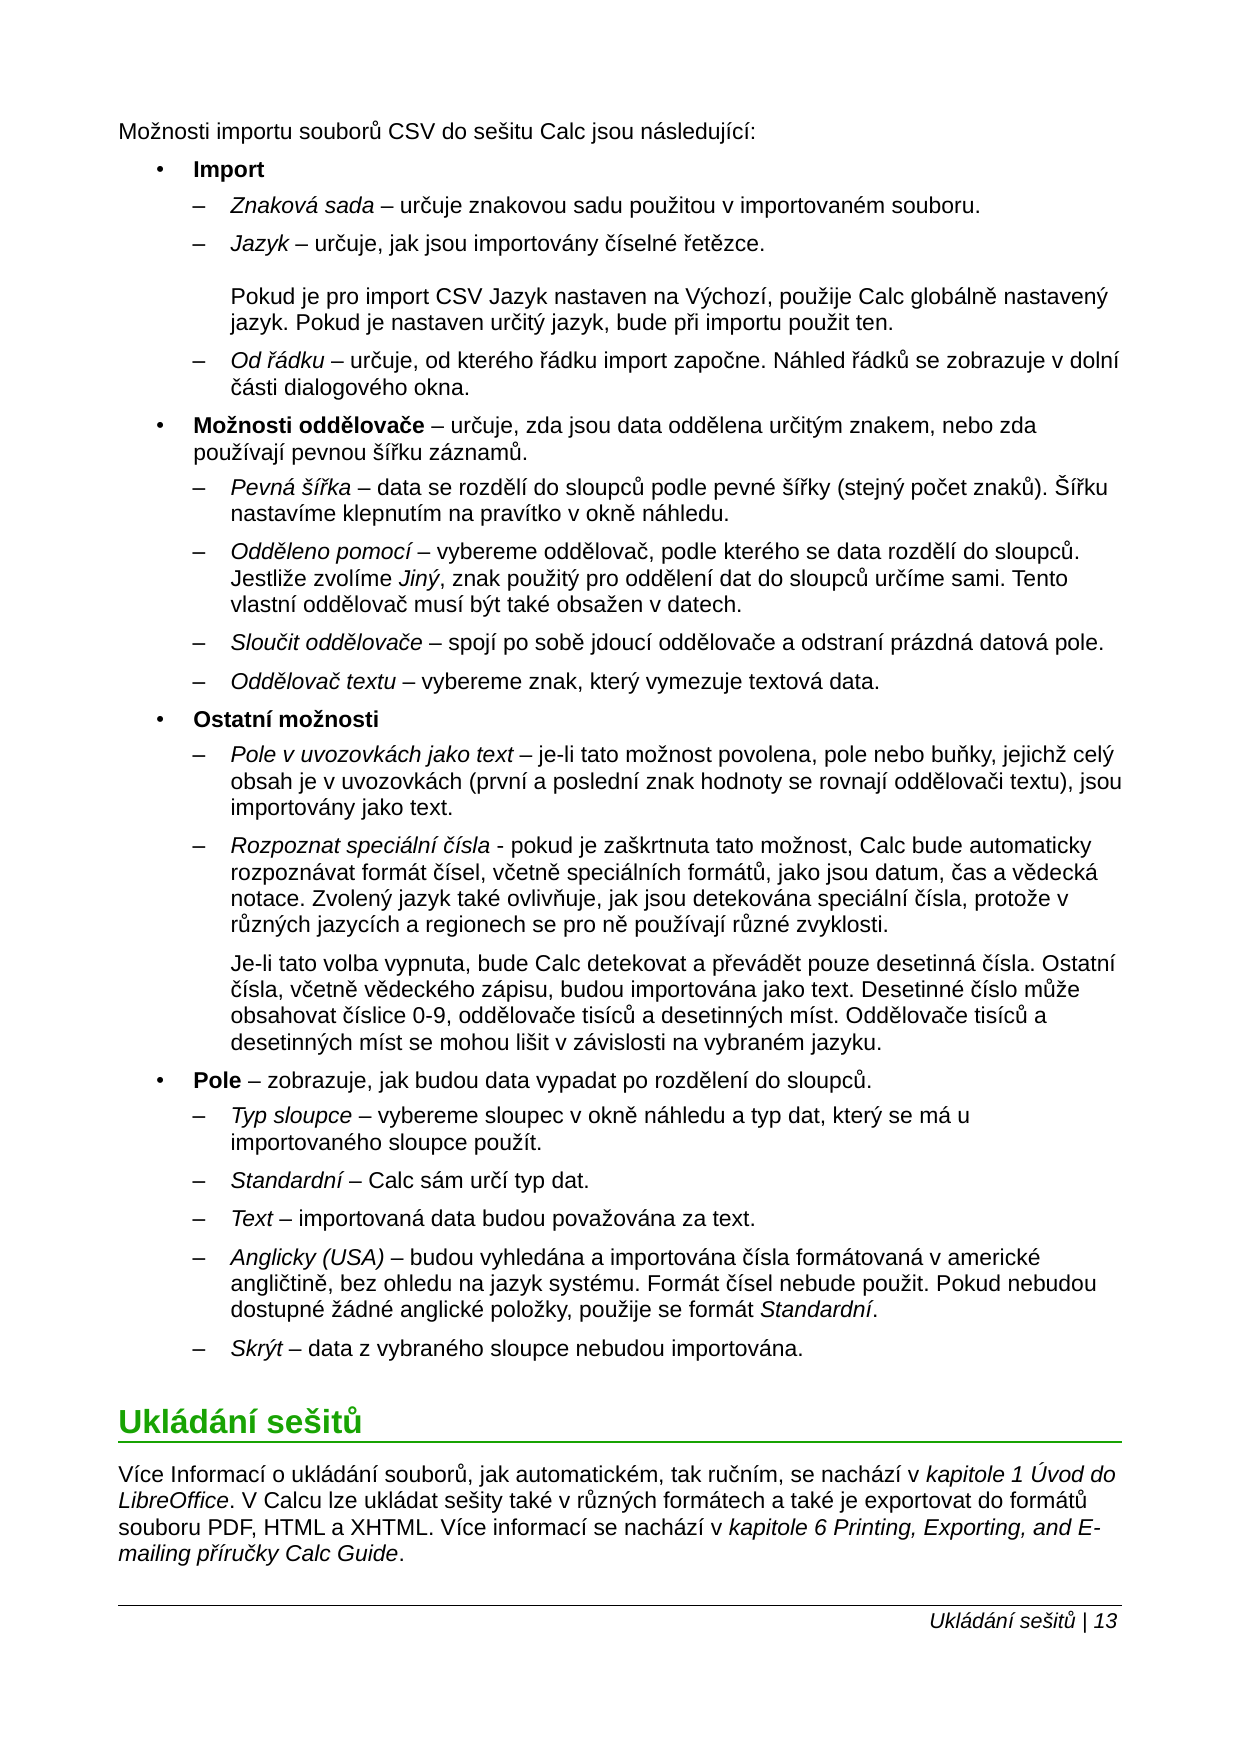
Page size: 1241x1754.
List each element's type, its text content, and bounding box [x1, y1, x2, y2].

list Typ sloupce – vybereme sloupec v okně náhledu a typ dat, který se má u importovaného sloupce použít. [192, 1102, 1122, 1155]
text Více Informací o ukládání souborů, jak automatickém, tak ručním, se nachází v kapitole 1 Úvod do LibreOffice. V Calcu lze ukládat sešity také v různých formátech a také je exportovat do formátů souboru PDF, HTML a XHTML. Více informací se nachází v kapitole 6 Printing, Exporting, and E-mailing příručky Calc Guide. [118, 1461, 1122, 1566]
list Import [156, 156, 1122, 183]
list Odděleno pomocí – vybereme oddělovač, podle kterého se data rozdělí do sloupců. Jestliže zvolíme Jiný, znak použitý pro oddělení dat do sloupců určíme sami. Tento vlastní oddělovač musí být také obsažen v datech. [192, 538, 1122, 617]
list Od řádku – určuje, od kterého řádku import započne. Náhled řádků se zobrazuje v dolní části dialogového okna. [192, 347, 1122, 400]
list Možnosti importu souborů CSV do sešitu Calc jsou následující: [118, 118, 1122, 144]
list Anglicky (USA) – budou vyhledána a importována čísla formátovaná v americké angličtině, bez ohledu na jazyk systému. Formát čísel nebude použit. Pokud nebudou dostupné žádné anglické položky, použije se formát Standardní. [192, 1244, 1122, 1323]
list Ostatní možnosti [156, 706, 1122, 732]
list Standardní – Calc sám určí typ dat. [192, 1167, 1122, 1193]
list Pole – zobrazuje, jak budou data vypadat po rozdělení do sloupců. [156, 1067, 1122, 1093]
list Pole v uvozovkách jako text – je-li tato možnost povolena, pole nebo buňky, jejichž celý obsah je v uvozovkách (první a poslední znak hodnoty se rovnají oddělovači textu), jsou importovány jako text. [192, 741, 1122, 820]
subtitle Ukládání sešitů [118, 1402, 1122, 1441]
list Text – importovaná data budou považována za text. [192, 1205, 1122, 1232]
list Znaková sada – určuje znakovou sadu použitou v importovaném souboru. [192, 192, 1122, 218]
list Rozpoznat speciální čísla - pokud je zaškrtnuta tato možnost, Calc bude automaticky rozpoznávat formát čísel, včetně speciálních formátů, jako jsou datum, čas a vědecká notace. Zvolený jazyk také ovlivňuje, jak jsou detekována speciální čísla, protože v různých jazycích a regionech se pro ně používají různé zvyklosti. [192, 832, 1122, 938]
list Pevná šířka – data se rozdělí do sloupců podle pevné šířky (stejný počet znaků). Šířku nastavíme klepnutím na pravítko v okně náhledu. [192, 474, 1122, 526]
list Skrýt – data z vybraného sloupce nebudou importována. [192, 1335, 1122, 1361]
list Oddělovač textu – vybereme znak, který vymezuje textová data. [192, 668, 1122, 694]
list Je-li tato volba vypnuta, bude Calc detekovat a převádět pouze desetinná čísla. Ostatní čísla, včetně vědeckého zápisu, budou importována jako text. Desetinné číslo může obsahovat číslice 0-9, oddělovače tisíců a desetinných míst. Oddělovače tisíců a desetinných míst se mohou lišit v závislosti na vybraném jazyku. [192, 950, 1122, 1055]
list Jazyk – určuje, jak jsou importovány číselné řetězce. Pokud je pro import CSV Jazyk nastaven na Výchozí, použije Calc globálně nastavený jazyk. Pokud je nastaven určitý jazyk, bude při importu použit ten. [192, 230, 1122, 335]
list Sloučit oddělovače – spojí po sobě jdoucí oddělovače a odstraní prázdná datová pole. [192, 629, 1122, 656]
list Možnosti oddělovače – určuje, zda jsou data oddělena určitým znakem, nebo zda používají pevnou šířku záznamů. [156, 412, 1122, 465]
